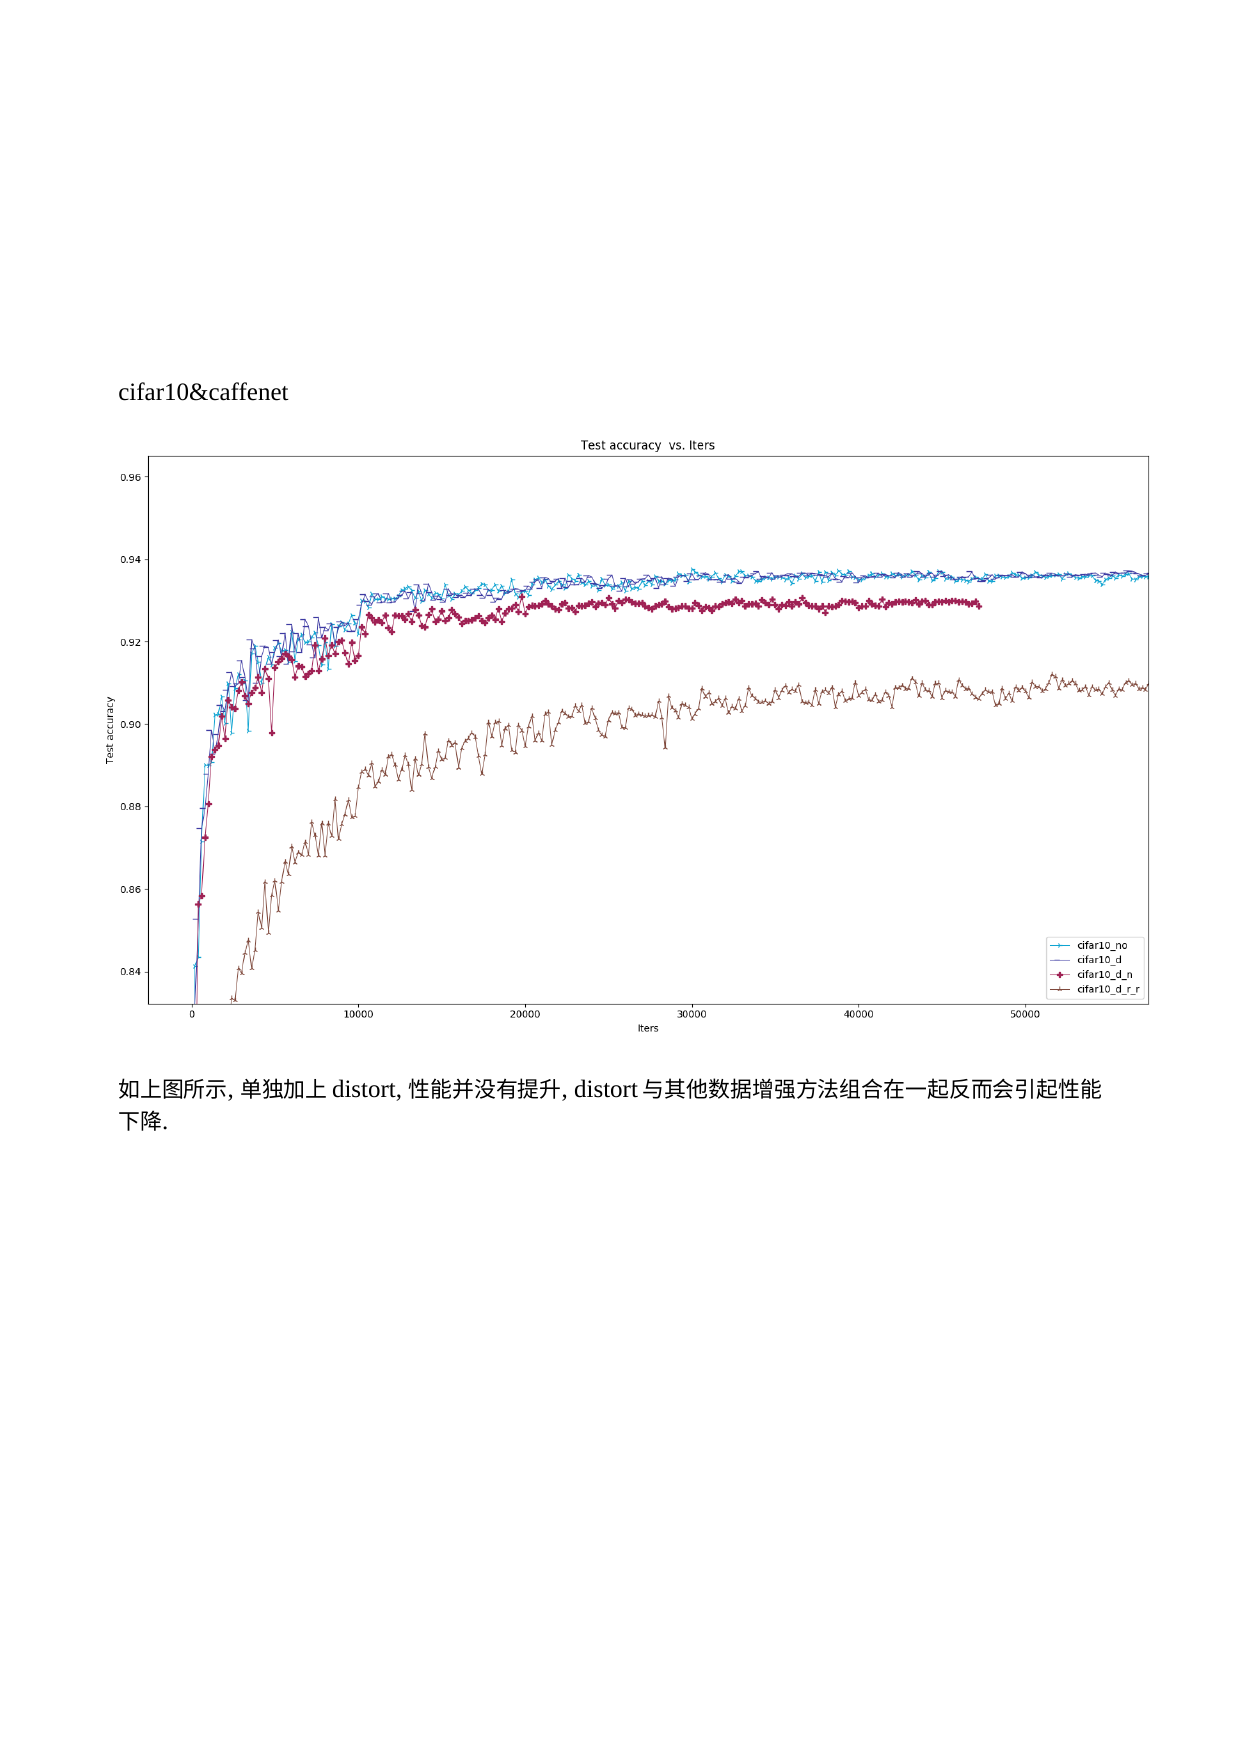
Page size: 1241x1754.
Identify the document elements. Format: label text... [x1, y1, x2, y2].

text 如上图所示, 单独加上distort, 性能并没有提升, distort与其他数据增强方法组合在一起反而会引起性能下降. [118, 1072, 1122, 1135]
picture [61, 418, 1180, 1044]
text cifar10&caffenet [118, 377, 1122, 406]
